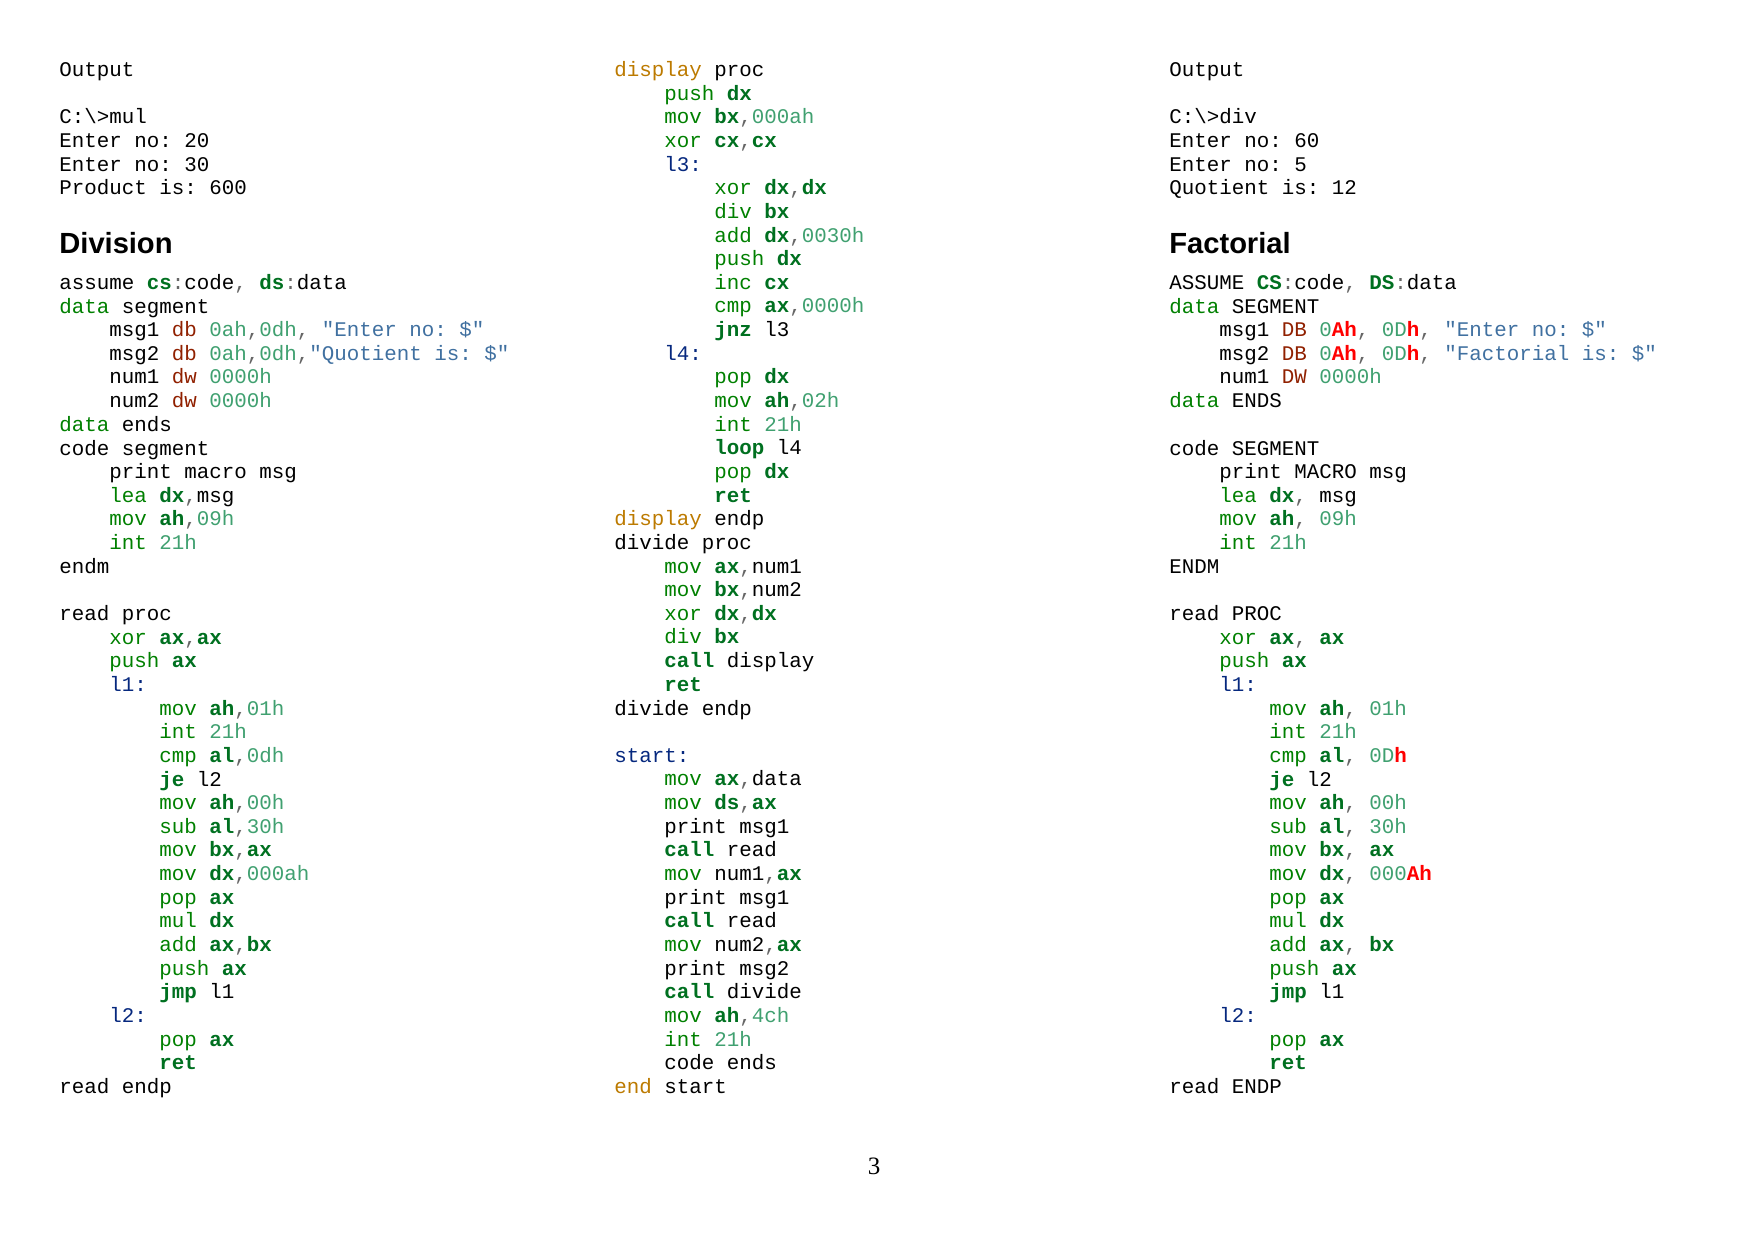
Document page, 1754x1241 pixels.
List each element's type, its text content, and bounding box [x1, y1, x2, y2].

text l1: [59, 674, 585, 698]
text int 21h [614, 1028, 1140, 1052]
text pop dx [614, 461, 1140, 485]
text Product is: 600 [59, 177, 585, 201]
text int 21h [59, 721, 585, 745]
text mul dx [1169, 910, 1695, 934]
text display endp [614, 508, 1140, 532]
text ret [1169, 1052, 1695, 1076]
text pop ax [1169, 887, 1695, 910]
text ret [614, 674, 1140, 697]
text push ax [1169, 650, 1695, 674]
text l2: [1169, 1005, 1695, 1029]
text push ax [59, 650, 585, 674]
text print macro msg [59, 461, 585, 485]
text data ENDS [1169, 390, 1695, 414]
text push ax [1169, 958, 1695, 981]
text mov dx,000ah [59, 863, 585, 887]
text l3: [614, 154, 1140, 177]
text call divide [614, 981, 1140, 1005]
text div bx [614, 201, 1140, 224]
text num1 DW 0000h [1169, 367, 1695, 390]
text pop ax [59, 887, 585, 910]
text msg2 db 0ah,0dh,"Quotient is: $" [59, 343, 585, 367]
text mov bx,num2 [614, 579, 1140, 603]
text l4: [614, 343, 1140, 366]
text mov ah, 09h [1169, 508, 1695, 532]
text xor ax, ax [1169, 627, 1695, 650]
text msg2 DB 0Ah, 0Dh, "Factorial is: $" [1169, 343, 1695, 367]
text sub al, 30h [1169, 816, 1695, 839]
text int 21h [1169, 721, 1695, 745]
text cmp al, 0Dh [1169, 745, 1695, 768]
text mov ax,data [614, 768, 1140, 792]
text mul dx [59, 910, 585, 934]
text Enter no: 60 [1169, 130, 1695, 154]
text pop ax [1169, 1029, 1695, 1052]
text mov ah,4ch [614, 1005, 1140, 1028]
text C:\>div [1169, 106, 1695, 130]
text end start [614, 1076, 1140, 1099]
text pop ax [59, 1029, 585, 1052]
text mov ah,02h [614, 390, 1140, 414]
text ASSUME CS:code, DS:data [1169, 272, 1695, 296]
text je l2 [59, 768, 585, 792]
text C:\>mul [59, 106, 585, 130]
text mov num2,ax [614, 934, 1140, 958]
text read proc [59, 603, 585, 627]
text add dx,0030h [614, 224, 1140, 248]
text mov ah, 01h [1169, 698, 1695, 721]
text Output [1169, 59, 1695, 83]
text code segment [59, 437, 585, 461]
text display proc [614, 59, 1140, 83]
text mov ah,00h [59, 792, 585, 816]
text je l2 [1169, 768, 1695, 792]
text int 21h [59, 532, 585, 556]
text print msg2 [614, 958, 1140, 981]
text pop dx [614, 366, 1140, 390]
text read endp [59, 1076, 585, 1099]
text sub al,30h [59, 816, 585, 839]
text ret [59, 1052, 585, 1076]
text num1 dw 0000h [59, 367, 585, 390]
text mov ah, 00h [1169, 792, 1695, 816]
text mov bx,000ah [614, 106, 1140, 130]
text Enter no: 5 [1169, 154, 1695, 177]
text call read [614, 910, 1140, 934]
text mov num1,ax [614, 863, 1140, 887]
text Enter no: 20 [59, 130, 585, 154]
text code SEGMENT [1169, 437, 1695, 461]
text cmp ax,0000h [614, 296, 1140, 319]
text mov ds,ax [614, 792, 1140, 816]
text mov ah,01h [59, 698, 585, 721]
text l1: [1169, 674, 1695, 698]
text ret [614, 485, 1140, 508]
text int 21h [1169, 532, 1695, 556]
text div bx [614, 627, 1140, 650]
text lea dx,msg [59, 485, 585, 508]
text data ends [59, 414, 585, 437]
text loop l4 [614, 437, 1140, 461]
text jmp l1 [59, 981, 585, 1005]
text lea dx, msg [1169, 485, 1695, 508]
text add ax, bx [1169, 934, 1695, 958]
text xor ax,ax [59, 627, 585, 650]
text print MACRO msg [1169, 461, 1695, 485]
text jmp l1 [1169, 981, 1695, 1005]
text call read [614, 839, 1140, 863]
text read ENDP [1169, 1076, 1695, 1099]
text data segment [59, 296, 585, 319]
text print msg1 [614, 887, 1140, 910]
text Quotient is: 12 [1169, 177, 1695, 201]
text call display [614, 650, 1140, 674]
subtitle Factorial [1169, 226, 1695, 259]
text push dx [614, 248, 1140, 272]
text jnz l3 [614, 319, 1140, 343]
text xor cx,cx [614, 130, 1140, 154]
text mov dx, 000Ah [1169, 863, 1695, 887]
text int 21h [614, 414, 1140, 437]
text divide proc [614, 532, 1140, 556]
text xor dx,dx [614, 603, 1140, 627]
text read PROC [1169, 603, 1695, 627]
text mov bx, ax [1169, 839, 1695, 863]
text mov ax,num1 [614, 556, 1140, 579]
text print msg1 [614, 816, 1140, 839]
text cmp al,0dh [59, 745, 585, 768]
text ENDM [1169, 556, 1695, 579]
text start: [614, 745, 1140, 768]
text mov bx,ax [59, 839, 585, 863]
text Output [59, 59, 585, 83]
text msg1 db 0ah,0dh, "Enter no: $" [59, 319, 585, 343]
text inc cx [614, 272, 1140, 296]
text msg1 DB 0Ah, 0Dh, "Enter no: $" [1169, 319, 1695, 343]
text add ax,bx [59, 934, 585, 958]
text code ends [614, 1052, 1140, 1076]
text l2: [59, 1005, 585, 1029]
text num2 dw 0000h [59, 390, 585, 414]
text xor dx,dx [614, 177, 1140, 201]
text divide endp [614, 697, 1140, 721]
text push ax [59, 958, 585, 981]
text push dx [614, 83, 1140, 106]
text endm [59, 556, 585, 579]
text mov ah,09h [59, 508, 585, 532]
text data SEGMENT [1169, 296, 1695, 319]
text assume cs:code, ds:data [59, 272, 585, 296]
subtitle Division [59, 226, 585, 259]
text Enter no: 30 [59, 154, 585, 177]
